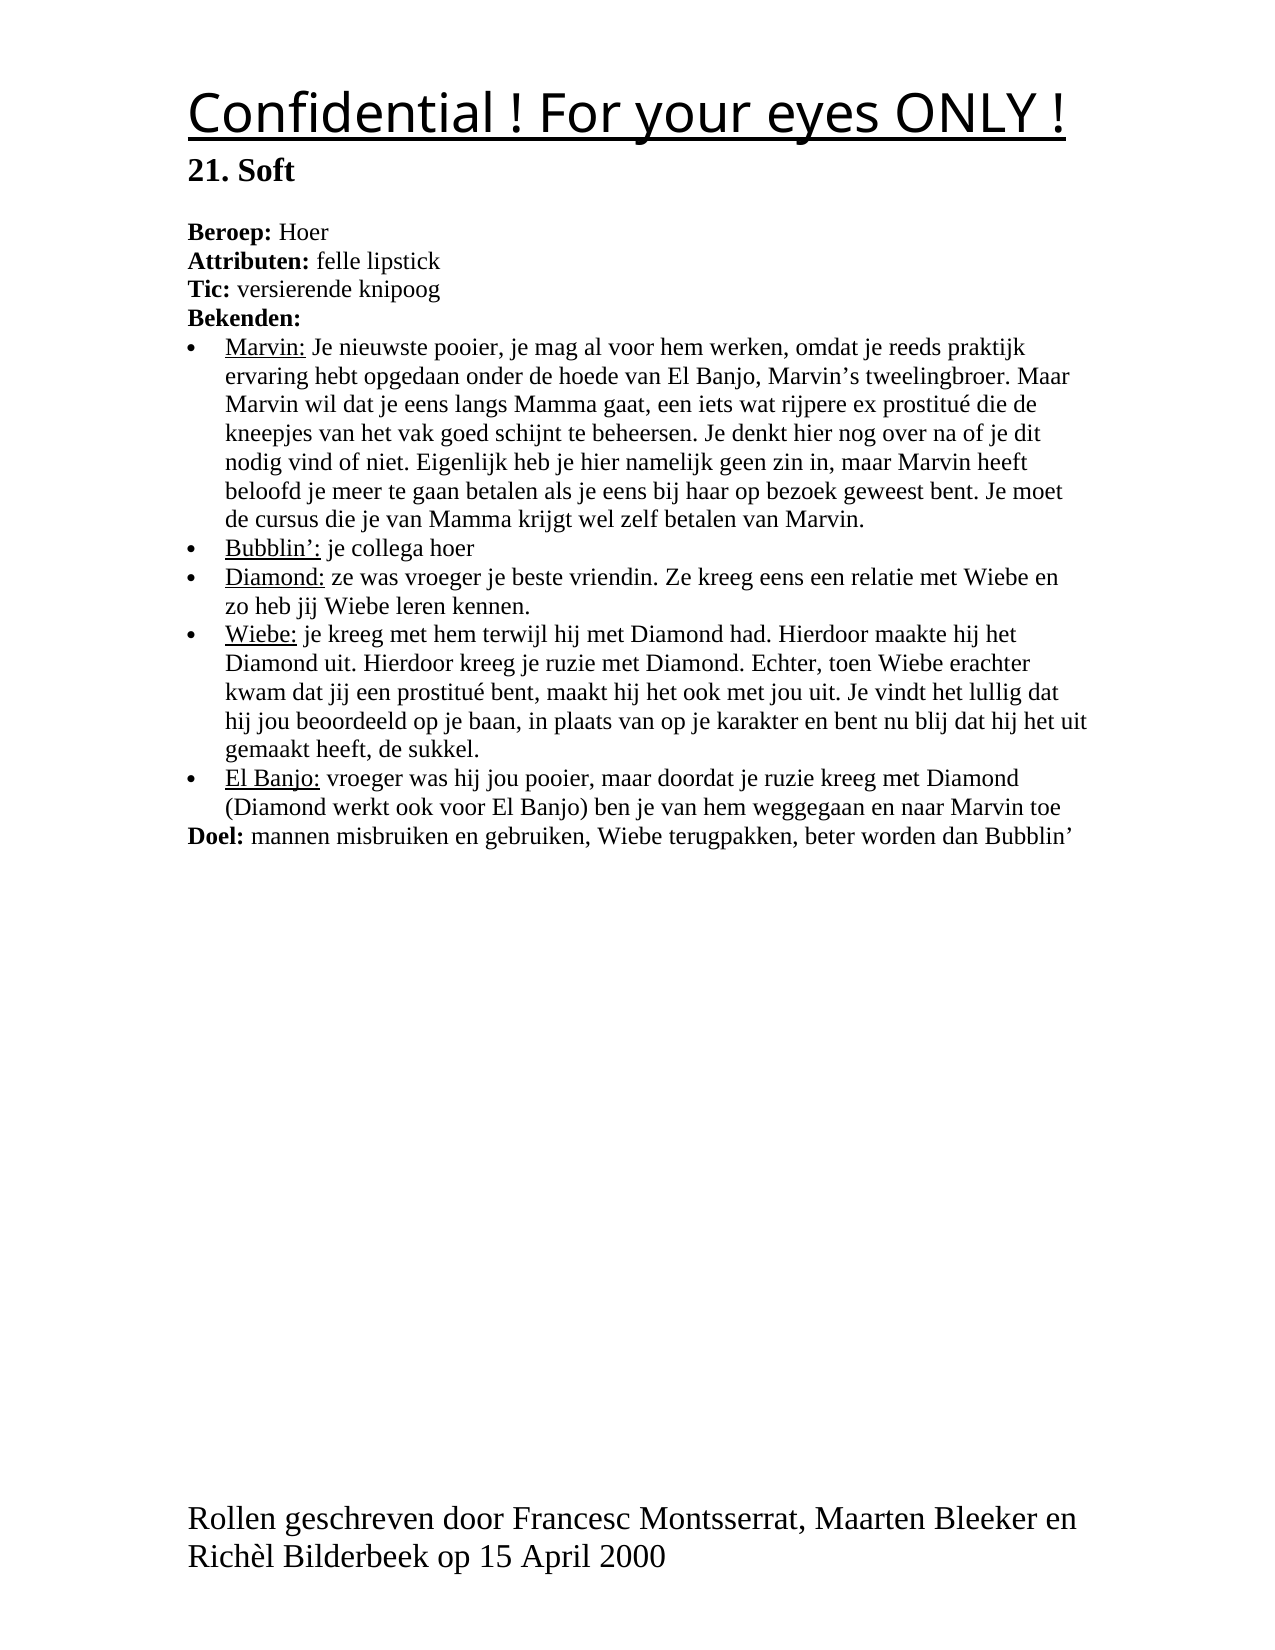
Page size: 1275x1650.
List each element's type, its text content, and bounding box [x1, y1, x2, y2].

text Tic: versierende knipoog [187, 274, 1087, 303]
text Doel: mannen misbruiken en gebruiken, Wiebe terugpakken, beter worden dan Bubblin’ [187, 821, 1087, 849]
text Attributen: felle lipstick [187, 246, 1087, 274]
list Diamond: ze was vroeger je beste vriendin. Ze kreeg eens een relatie met Wiebe en zo heb jij Wiebe leren kennen. [187, 562, 1087, 619]
text 21. Soft [187, 150, 1087, 188]
list Wiebe: je kreeg met hem terwijl hij met Diamond had. Hierdoor maakte hij het Diamond uit. Hierdoor kreeg je ruzie met Diamond. Echter, toen Wiebe erachter kwam dat jij een prostitué bent, maakt hij het ook met jou uit. Je vindt het lullig dat hij jou beoordeeld op je baan, in plaats van op je karakter en bent nu blij dat hij het uit gemaakt heeft, de sukkel. [187, 619, 1087, 763]
text Beroep: Hoer [187, 217, 1087, 246]
list El Banjo: vroeger was hij jou pooier, maar doordat je ruzie kreeg met Diamond (Diamond werkt ook voor El Banjo) ben je van hem weggegaan en naar Marvin toe [187, 763, 1087, 821]
list Marvin: Je nieuwste pooier, je mag al voor hem werken, omdat je reeds praktijk ervaring hebt opgedaan onder de hoede van El Banjo, Marvin’s tweelingbroer. Maar Marvin wil dat je eens langs Mamma gaat, een iets wat rijpere ex prostitué die de kneepjes van het vak goed schijnt te beheersen. Je denkt hier nog over na of je dit nodig vind of niet. Eigenlijk heb je hier namelijk geen zin in, maar Marvin heeft beloofd je meer te gaan betalen als je eens bij haar op bezoek geweest bent. Je moet de cursus die je van Mamma krijgt wel zelf betalen van Marvin. [187, 332, 1087, 533]
list Bubblin’: je collega hoer [187, 533, 1087, 562]
text Bekenden: [187, 303, 1087, 332]
